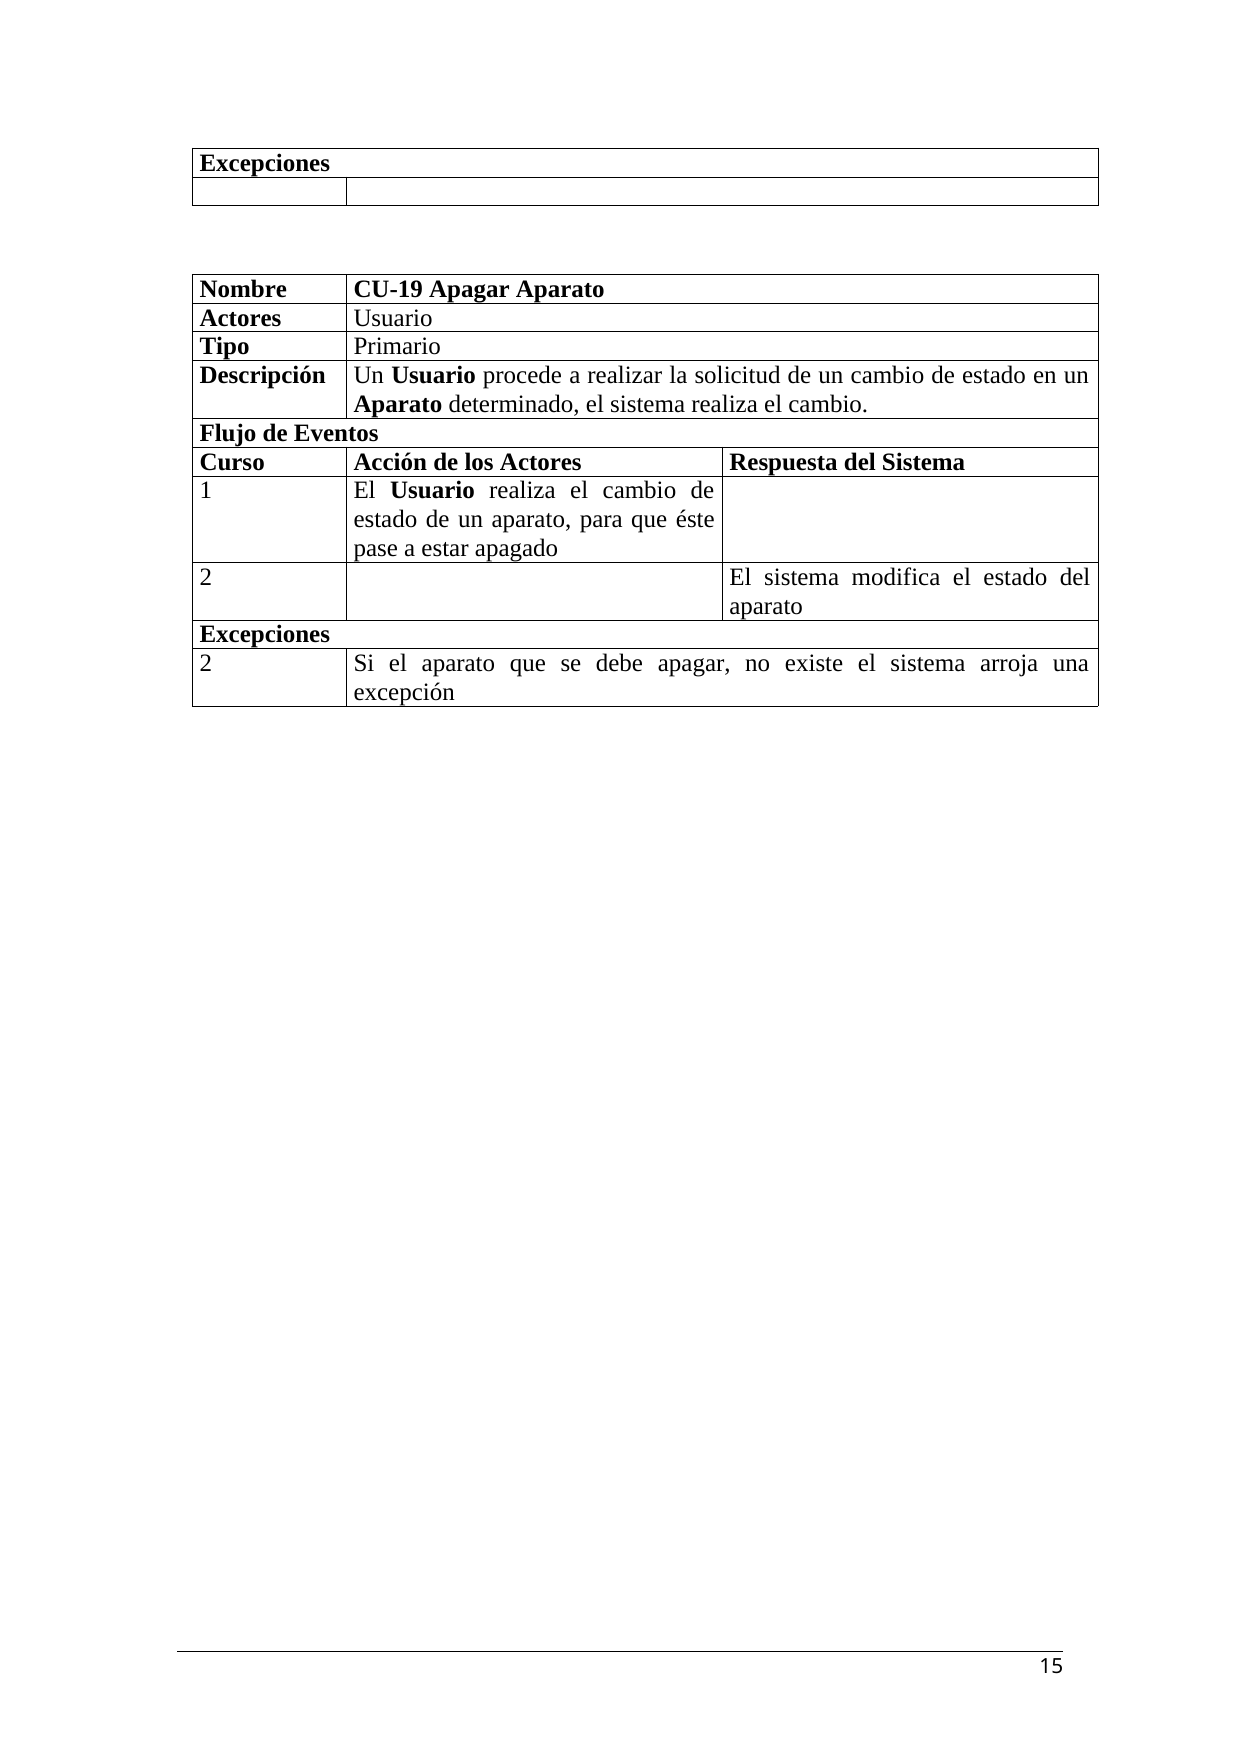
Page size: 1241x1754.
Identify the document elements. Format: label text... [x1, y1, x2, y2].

table_cell 1 [193, 477, 346, 562]
table_cell [723, 477, 1098, 562]
table_header Nombre [193, 275, 346, 302]
table_cell Tipo [193, 332, 346, 360]
table_cell Respuesta del Sistema [723, 448, 1098, 476]
table_cell [347, 563, 722, 619]
table_cell Descripción [193, 361, 346, 418]
table_cell Primario [347, 332, 1098, 360]
table_cell Acción de los Actores [347, 448, 722, 476]
table_cell Excepciones [193, 149, 1098, 177]
table_cell Un Usuario procede a realizar la solicitud de un cambio de estado en un Aparato determinado, el sistema realiza el cambio. [347, 361, 1098, 418]
table_cell Curso [193, 448, 346, 476]
table_cell [347, 178, 1098, 205]
table_header CU-19 Apagar Aparato [347, 275, 1098, 302]
table_cell 2 [193, 649, 346, 706]
table_cell Excepciones [193, 621, 1098, 648]
table_cell [193, 178, 346, 205]
table_cell 2 [193, 563, 346, 619]
table_cell Flujo de Eventos [193, 419, 1098, 447]
table_cell El Usuario realiza el cambio de estado de un aparato, para que éste pase a estar apagado [347, 477, 722, 562]
table_cell El sistema modifica el estado del aparato [723, 563, 1098, 619]
table_cell Actores [193, 304, 346, 331]
table_cell Usuario [347, 304, 1098, 331]
table_cell Si el aparato que se debe apagar, no existe el sistema arroja una excepción [347, 649, 1098, 706]
